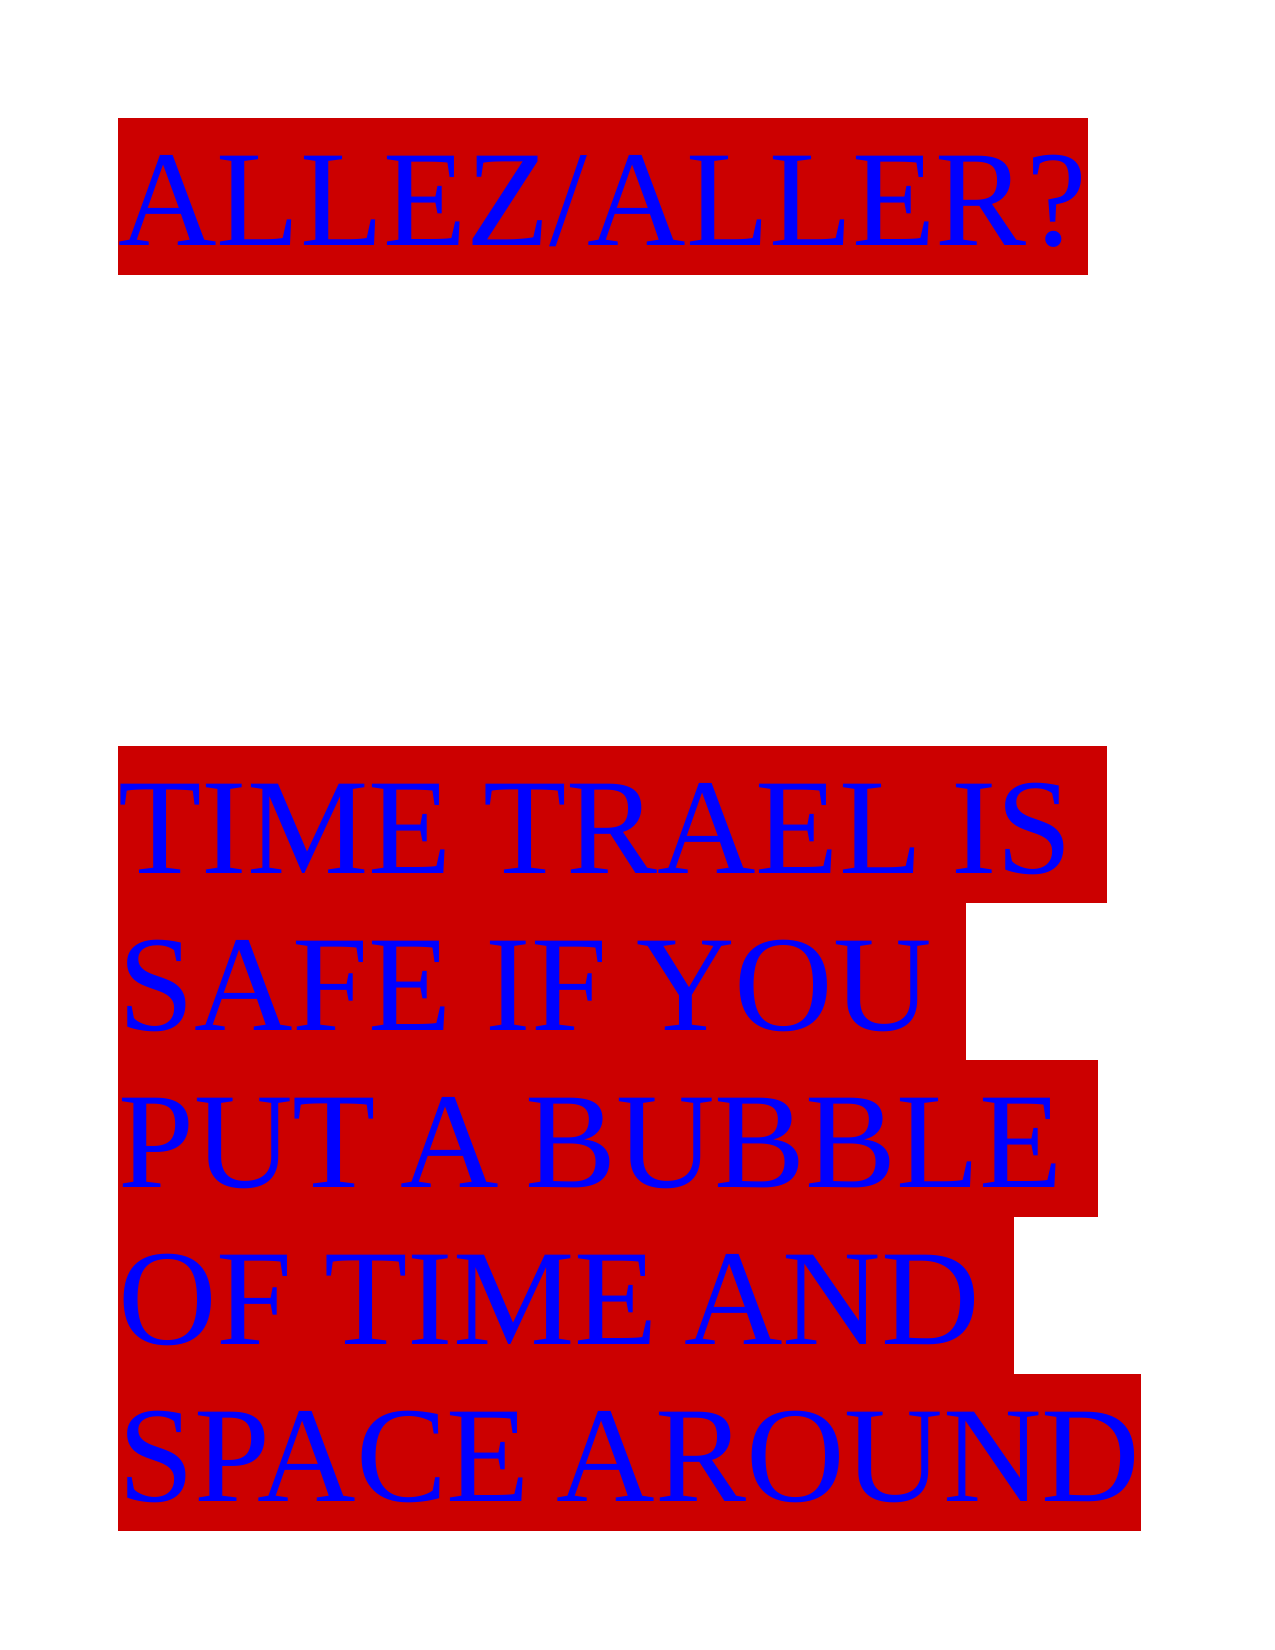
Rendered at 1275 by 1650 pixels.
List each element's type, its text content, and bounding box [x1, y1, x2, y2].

text ALLEZ/ALLER? TIME TRAEL IS SAFE IF YOU PUT A BUBBLE OF TIME AND SPACE AROUND [118, 118, 1157, 1531]
